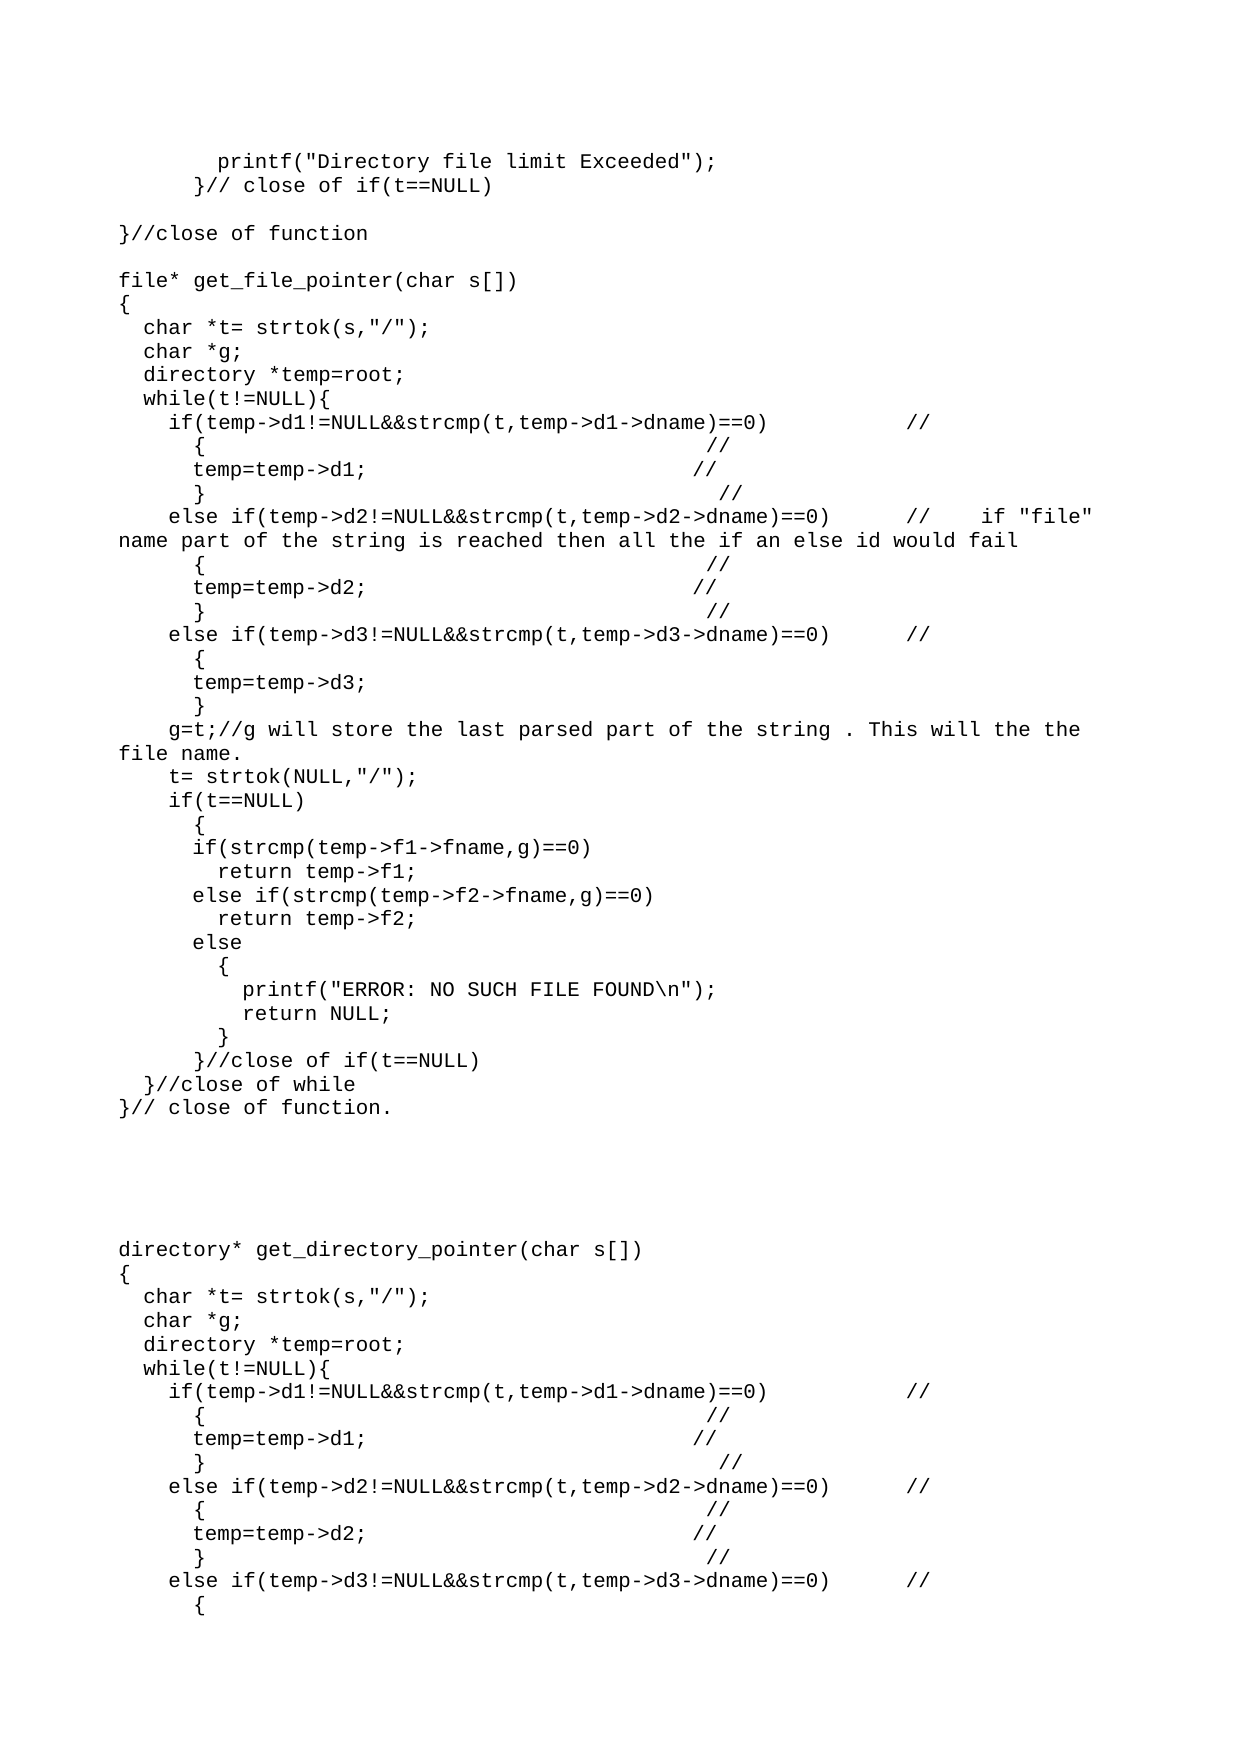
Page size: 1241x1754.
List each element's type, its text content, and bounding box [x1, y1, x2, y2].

text { [118, 814, 1122, 837]
text temp=temp->d2; // [118, 577, 1122, 601]
text char *g; [118, 341, 1122, 364]
text }//close of if(t==NULL) [118, 1050, 1122, 1074]
text }// close of if(t==NULL) [118, 175, 1122, 199]
text } // [118, 1452, 1122, 1476]
text } [118, 695, 1122, 719]
text char *t= strtok(s,"/"); [118, 1287, 1122, 1310]
text t= strtok(NULL,"/"); [118, 766, 1122, 790]
text } // [118, 601, 1122, 624]
text }// close of function. [118, 1097, 1122, 1121]
text else if(temp->d3!=NULL&&strcmp(t,temp->d3->dname)==0) // [118, 1570, 1122, 1594]
text } // [118, 483, 1122, 506]
text directory *temp=root; [118, 364, 1122, 388]
text if(temp->d1!=NULL&&strcmp(t,temp->d1->dname)==0) // [118, 412, 1122, 435]
text { [118, 1594, 1122, 1618]
text temp=temp->d2; // [118, 1523, 1122, 1547]
text directory* get_directory_pointer(char s[]) [118, 1239, 1122, 1263]
text if(t==NULL) [118, 790, 1122, 814]
text { [118, 956, 1122, 979]
text return temp->f2; [118, 908, 1122, 932]
text { // [118, 435, 1122, 459]
text temp=temp->d1; // [118, 1428, 1122, 1452]
text file* get_file_pointer(char s[]) [118, 270, 1122, 293]
text { [118, 648, 1122, 672]
text else if(temp->d2!=NULL&&strcmp(t,temp->d2->dname)==0) // if "file" name part of the string is reached then all the if an else id would fail [118, 506, 1122, 553]
text printf("ERROR: NO SUCH FILE FOUND\n"); [118, 979, 1122, 1003]
text while(t!=NULL){ [118, 1357, 1122, 1381]
text directory *temp=root; [118, 1334, 1122, 1357]
text else [118, 932, 1122, 956]
text temp=temp->d1; // [118, 459, 1122, 483]
text { // [118, 1405, 1122, 1428]
text } // [118, 1547, 1122, 1570]
text if(temp->d1!=NULL&&strcmp(t,temp->d1->dname)==0) // [118, 1381, 1122, 1405]
text { [118, 293, 1122, 317]
text return temp->f1; [118, 861, 1122, 884]
text g=t;//g will store the last parsed part of the string . This will the the file name. [118, 719, 1122, 766]
text { [118, 1263, 1122, 1287]
text }//close of function [118, 222, 1122, 246]
text else if(temp->d2!=NULL&&strcmp(t,temp->d2->dname)==0) // [118, 1476, 1122, 1499]
text char *g; [118, 1310, 1122, 1334]
text temp=temp->d3; [118, 672, 1122, 695]
text while(t!=NULL){ [118, 388, 1122, 412]
text { // [118, 553, 1122, 577]
text }//close of while [118, 1074, 1122, 1097]
text else if(strcmp(temp->f2->fname,g)==0) [118, 884, 1122, 908]
text char *t= strtok(s,"/"); [118, 317, 1122, 341]
text else if(temp->d3!=NULL&&strcmp(t,temp->d3->dname)==0) // [118, 624, 1122, 648]
text { // [118, 1499, 1122, 1523]
text return NULL; [118, 1003, 1122, 1026]
text } [118, 1026, 1122, 1050]
text printf("Directory file limit Exceeded"); [118, 152, 1122, 175]
text if(strcmp(temp->f1->fname,g)==0) [118, 837, 1122, 861]
